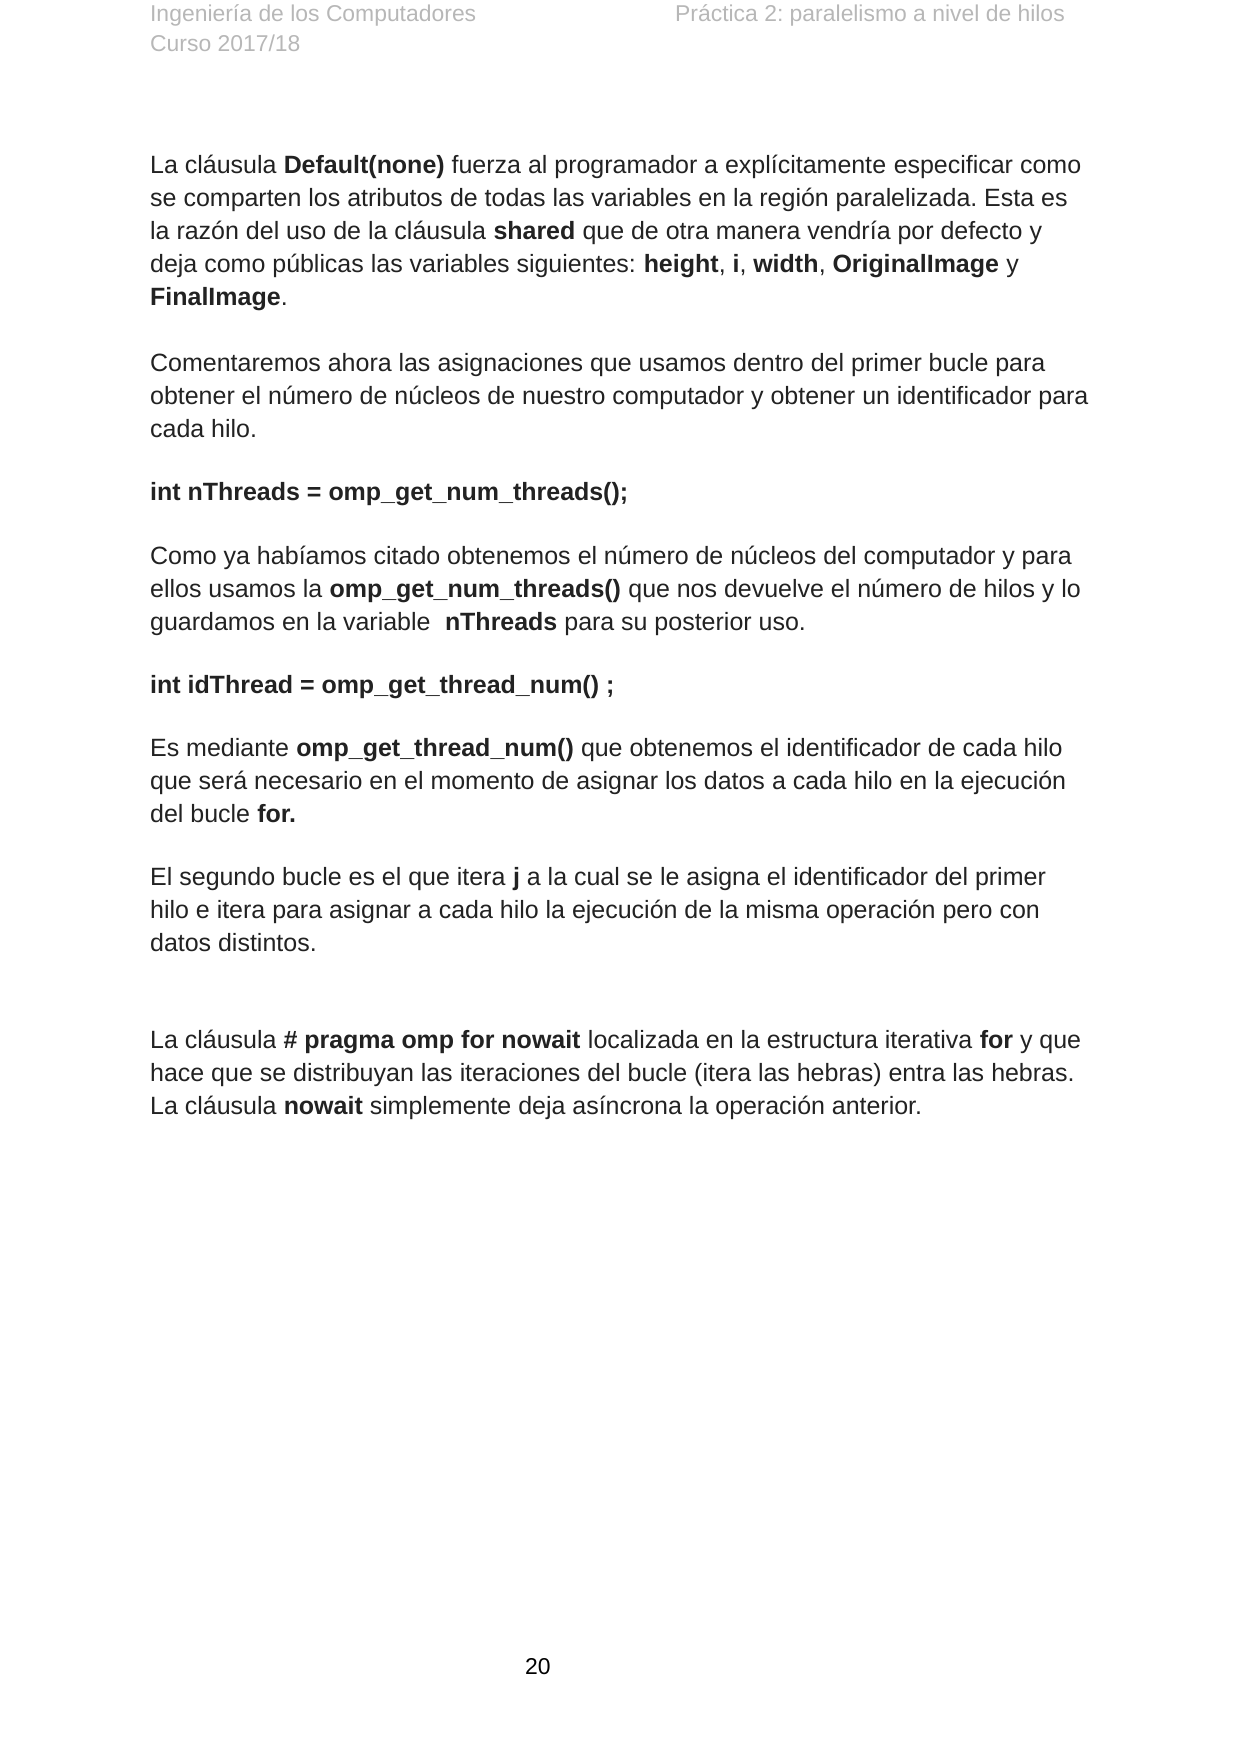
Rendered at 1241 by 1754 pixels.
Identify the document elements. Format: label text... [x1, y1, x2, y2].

text Como ya habíamos citado obtenemos el número de núcleos del computador y para ellos usamos la omp_get_num_threads() que nos devuelve el número de hilos y lo guardamos en la variable nThreads para su posterior uso. [150, 541, 1090, 635]
text El segundo bucle es el que itera j a la cual se le asigna el identificador del primer hilo e itera para asignar a cada hilo la ejecución de la misma operación pero con datos distintos. [150, 862, 1090, 957]
text int nThreads = omp_get_num_threads(); [150, 477, 1090, 506]
text int idThread = omp_get_thread_num() ; [150, 670, 1090, 699]
text Comentaremos ahora las asignaciones que usamos dentro del primer bucle para obtener el número de núcleos de nuestro computador y obtener un identificador para cada hilo. [150, 348, 1090, 443]
text La cláusula Default(none) fuerza al programador a explícitamente especificar como se comparten los atributos de todas las variables en la región paralelizada. Esta es la razón del uso de la cláusula shared que de otra manera vendría por defecto y deja como públicas las variables siguientes: height, i, width, OriginalImage y FinalImage. [150, 150, 1090, 311]
text Es mediante omp_get_thread_num() que obtenemos el identificador de cada hilo que será necesario en el momento de asignar los datos a cada hilo en la ejecución del bucle for. [150, 733, 1090, 828]
text La cláusula # pragma omp for nowait localizada en la estructura iterativa for y que hace que se distribuyan las iteraciones del bucle (itera las hebras) entra las hebras. La cláusula nowait simplemente deja asíncrona la operación anterior. [150, 1025, 1090, 1119]
